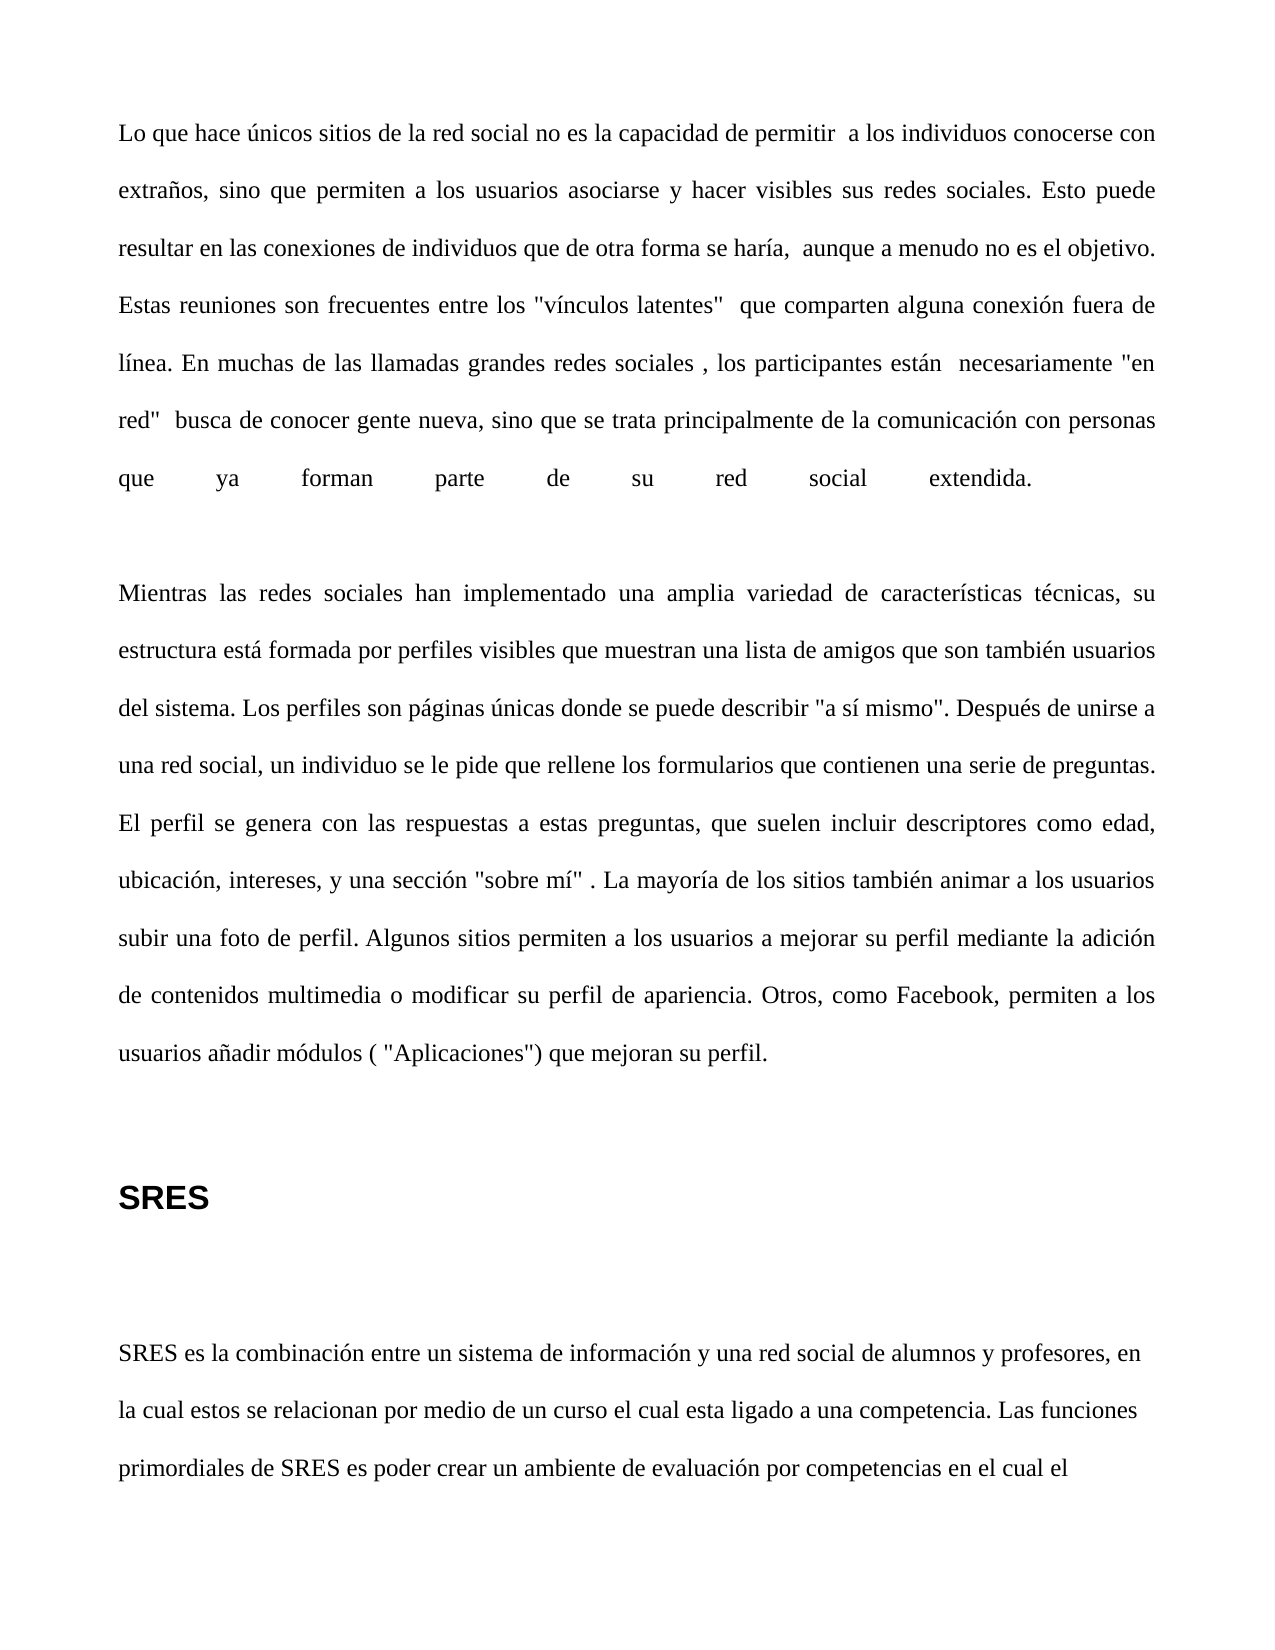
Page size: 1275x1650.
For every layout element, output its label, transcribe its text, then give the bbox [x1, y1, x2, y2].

subtitle SRES [118, 1178, 1157, 1217]
text Lo que hace únicos sitios de la red social no es la capacidad de permitir a los individuos conocerse con extraños, sino que permiten a los usuarios asociarse y hacer visibles sus redes sociales. Esto puede resultar en las conexiones de individuos que de otra forma se haría, aunque a menudo no es el objetivo. Estas reuniones son frecuentes entre los "vínculos latentes" que comparten alguna conexión fuera de línea. En muchas de las llamadas grandes redes sociales , los participantes están necesariamente "en red" busca de conocer gente nueva, sino que se trata principalmente de la comunicación con personas que ya forman parte de su red social extendida. Mientras las redes sociales han implementado una amplia variedad de características técnicas, su estructura está formada por perfiles visibles que muestran una lista de amigos que son también usuarios del sistema. Los perfiles son páginas únicas donde se puede describir "a sí mismo". Después de unirse a una red social, un individuo se le pide que rellene los formularios que contienen una serie de preguntas. El perfil se genera con las respuestas a estas preguntas, que suelen incluir descriptores como edad, ubicación, intereses, y una sección "sobre mí" . La mayoría de los sitios también animar a los usuarios subir una foto de perfil. Algunos sitios permiten a los usuarios a mejorar su perfil mediante la adición de contenidos multimedia o modificar su perfil de apariencia. Otros, como Facebook, permiten a los usuarios añadir módulos ( "Aplicaciones") que mejoran su perfil. [118, 118, 1157, 1067]
text SRES es la combinación entre un sistema de información y una red social de alumnos y profesores, en la cual estos se relacionan por medio de un curso el cual esta ligado a una competencia. Las funciones primordiales de SRES es poder crear un ambiente de evaluación por competencias en el cual el [118, 1338, 1157, 1482]
